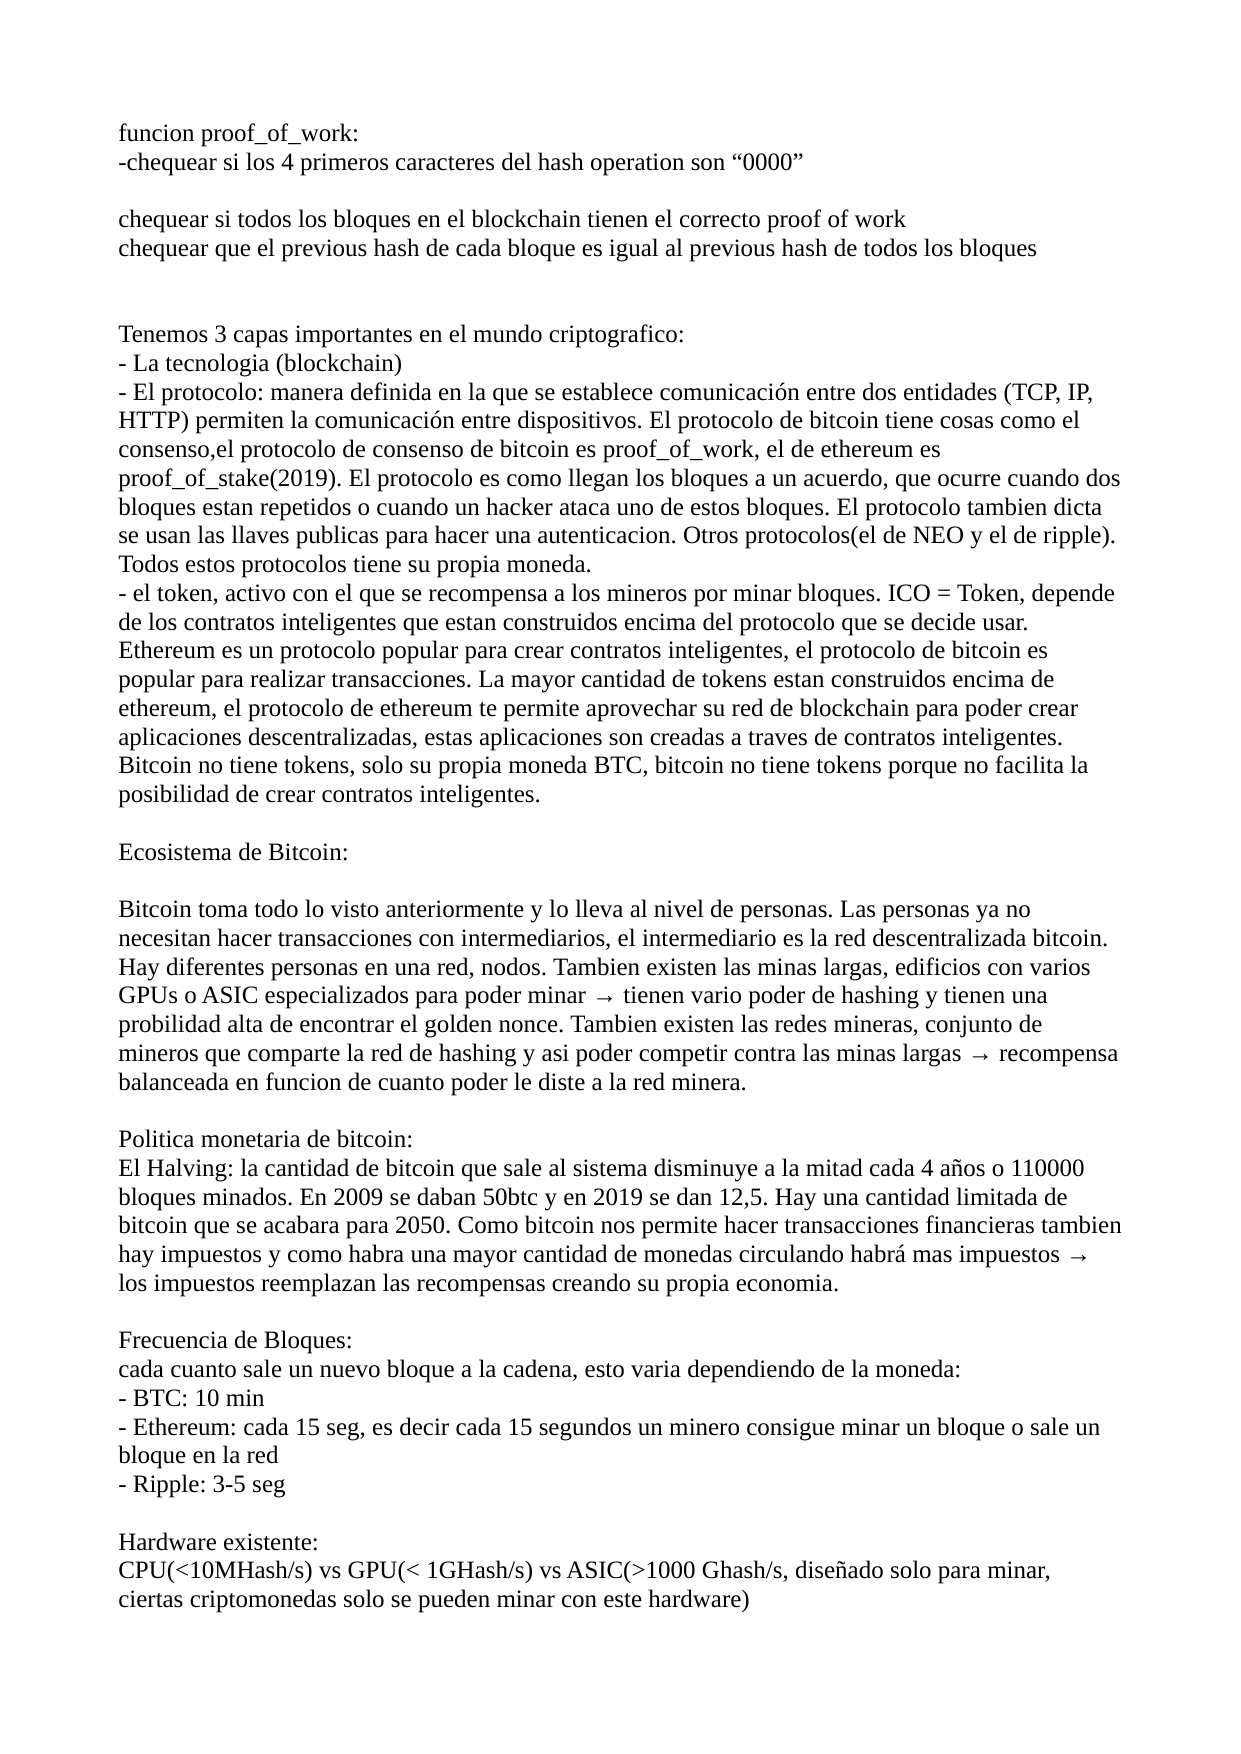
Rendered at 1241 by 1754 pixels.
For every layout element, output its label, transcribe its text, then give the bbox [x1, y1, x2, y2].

text Frecuencia de Bloques: [118, 1326, 1122, 1354]
text Tenemos 3 capas importantes en el mundo criptografico: [118, 319, 1122, 348]
text - La tecnologia (blockchain) [118, 348, 1122, 377]
text CPU(<10MHash/s) vs GPU(< 1GHash/s) vs ASIC(>1000 Ghash/s, diseñado solo para minar, ciertas criptomonedas solo se pueden minar con este hardware) [118, 1556, 1122, 1613]
text chequear que el previous hash de cada bloque es igual al previous hash de todos los bloques [118, 233, 1122, 262]
text - el token, activo con el que se recompensa a los mineros por minar bloques. ICO = Token, depende de los contratos inteligentes que estan construidos encima del protocolo que se decide usar. Ethereum es un protocolo popular para crear contratos inteligentes, el protocolo de bitcoin es popular para realizar transacciones. La mayor cantidad de tokens estan construidos encima de ethereum, el protocolo de ethereum te permite aprovechar su red de blockchain para poder crear aplicaciones descentralizadas, estas aplicaciones son creadas a traves de contratos inteligentes. Bitcoin no tiene tokens, solo su propia moneda BTC, bitcoin no tiene tokens porque no facilita la posibilidad de crear contratos inteligentes. [118, 578, 1122, 808]
text El Halving: la cantidad de bitcoin que sale al sistema disminuye a la mitad cada 4 años o 110000 bloques minados. En 2009 se daban 50btc y en 2019 se dan 12,5. Hay una cantidad limitada de bitcoin que se acabara para 2050. Como bitcoin nos permite hacer transacciones financieras tambien hay impuestos y como habra una mayor cantidad de monedas circulando habrá mas impuestos → los impuestos reemplazan las recompensas creando su propia economia. [118, 1153, 1122, 1297]
text - Ripple: 3-5 seg [118, 1469, 1122, 1498]
text - El protocolo: manera definida en la que se establece comunicación entre dos entidades (TCP, IP, HTTP) permiten la comunicación entre dispositivos. El protocolo de bitcoin tiene cosas como el consenso,el protocolo de consenso de bitcoin es proof_of_work, el de ethereum es proof_of_stake(2019). El protocolo es como llegan los bloques a un acuerdo, que ocurre cuando dos bloques estan repetidos o cuando un hacker ataca uno de estos bloques. El protocolo tambien dicta se usan las llaves publicas para hacer una autenticacion. Otros protocolos(el de NEO y el de ripple). Todos estos protocolos tiene su propia moneda. [118, 377, 1122, 578]
text Hardware existente: [118, 1527, 1122, 1556]
text Politica monetaria de bitcoin: [118, 1124, 1122, 1153]
text -chequear si los 4 primeros caracteres del hash operation son “0000” [118, 147, 1122, 176]
text Hay diferentes personas en una red, nodos. Tambien existen las minas largas, edificios con varios GPUs o ASIC especializados para poder minar → tienen vario poder de hashing y tienen una probilidad alta de encontrar el golden nonce. Tambien existen las redes mineras, conjunto de mineros que comparte la red de hashing y asi poder competir contra las minas largas → recompensa balanceada en funcion de cuanto poder le diste a la red minera. [118, 952, 1122, 1096]
text cada cuanto sale un nuevo bloque a la cadena, esto varia dependiendo de la moneda: [118, 1354, 1122, 1383]
text - BTC: 10 min [118, 1383, 1122, 1412]
text Bitcoin toma todo lo visto anteriormente y lo lleva al nivel de personas. Las personas ya no necesitan hacer transacciones con intermediarios, el intermediario es la red descentralizada bitcoin. [118, 894, 1122, 952]
text funcion proof_of_work: [118, 118, 1122, 147]
text Ecosistema de Bitcoin: [118, 837, 1122, 866]
text - Ethereum: cada 15 seg, es decir cada 15 segundos un minero consigue minar un bloque o sale un bloque en la red [118, 1412, 1122, 1469]
text chequear si todos los bloques en el blockchain tienen el correcto proof of work [118, 204, 1122, 233]
